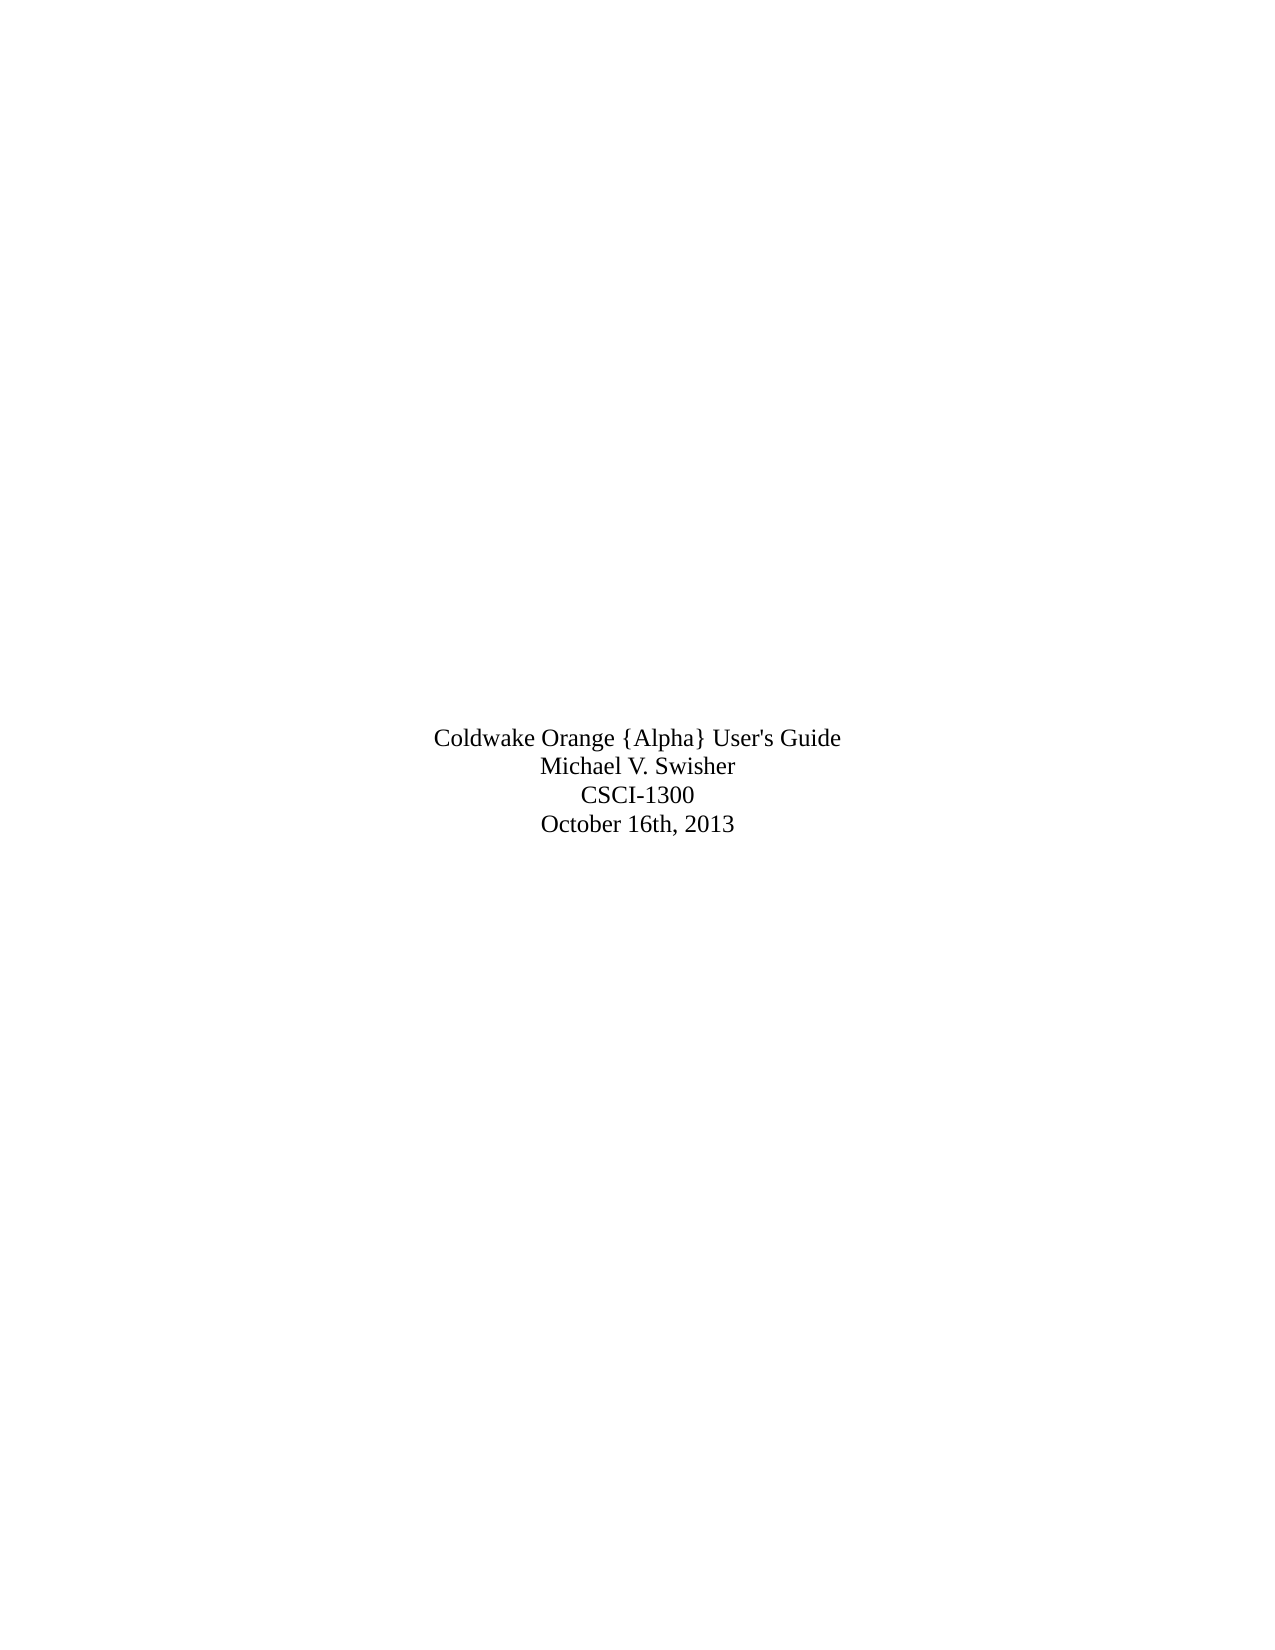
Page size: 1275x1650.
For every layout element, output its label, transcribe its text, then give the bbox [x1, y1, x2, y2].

text October 16th, 2013 [118, 809, 1157, 838]
text Coldwake Orange {Alpha} User's Guide [118, 723, 1157, 751]
text CSCI-1300 [118, 780, 1157, 809]
text Michael V. Swisher [118, 751, 1157, 780]
